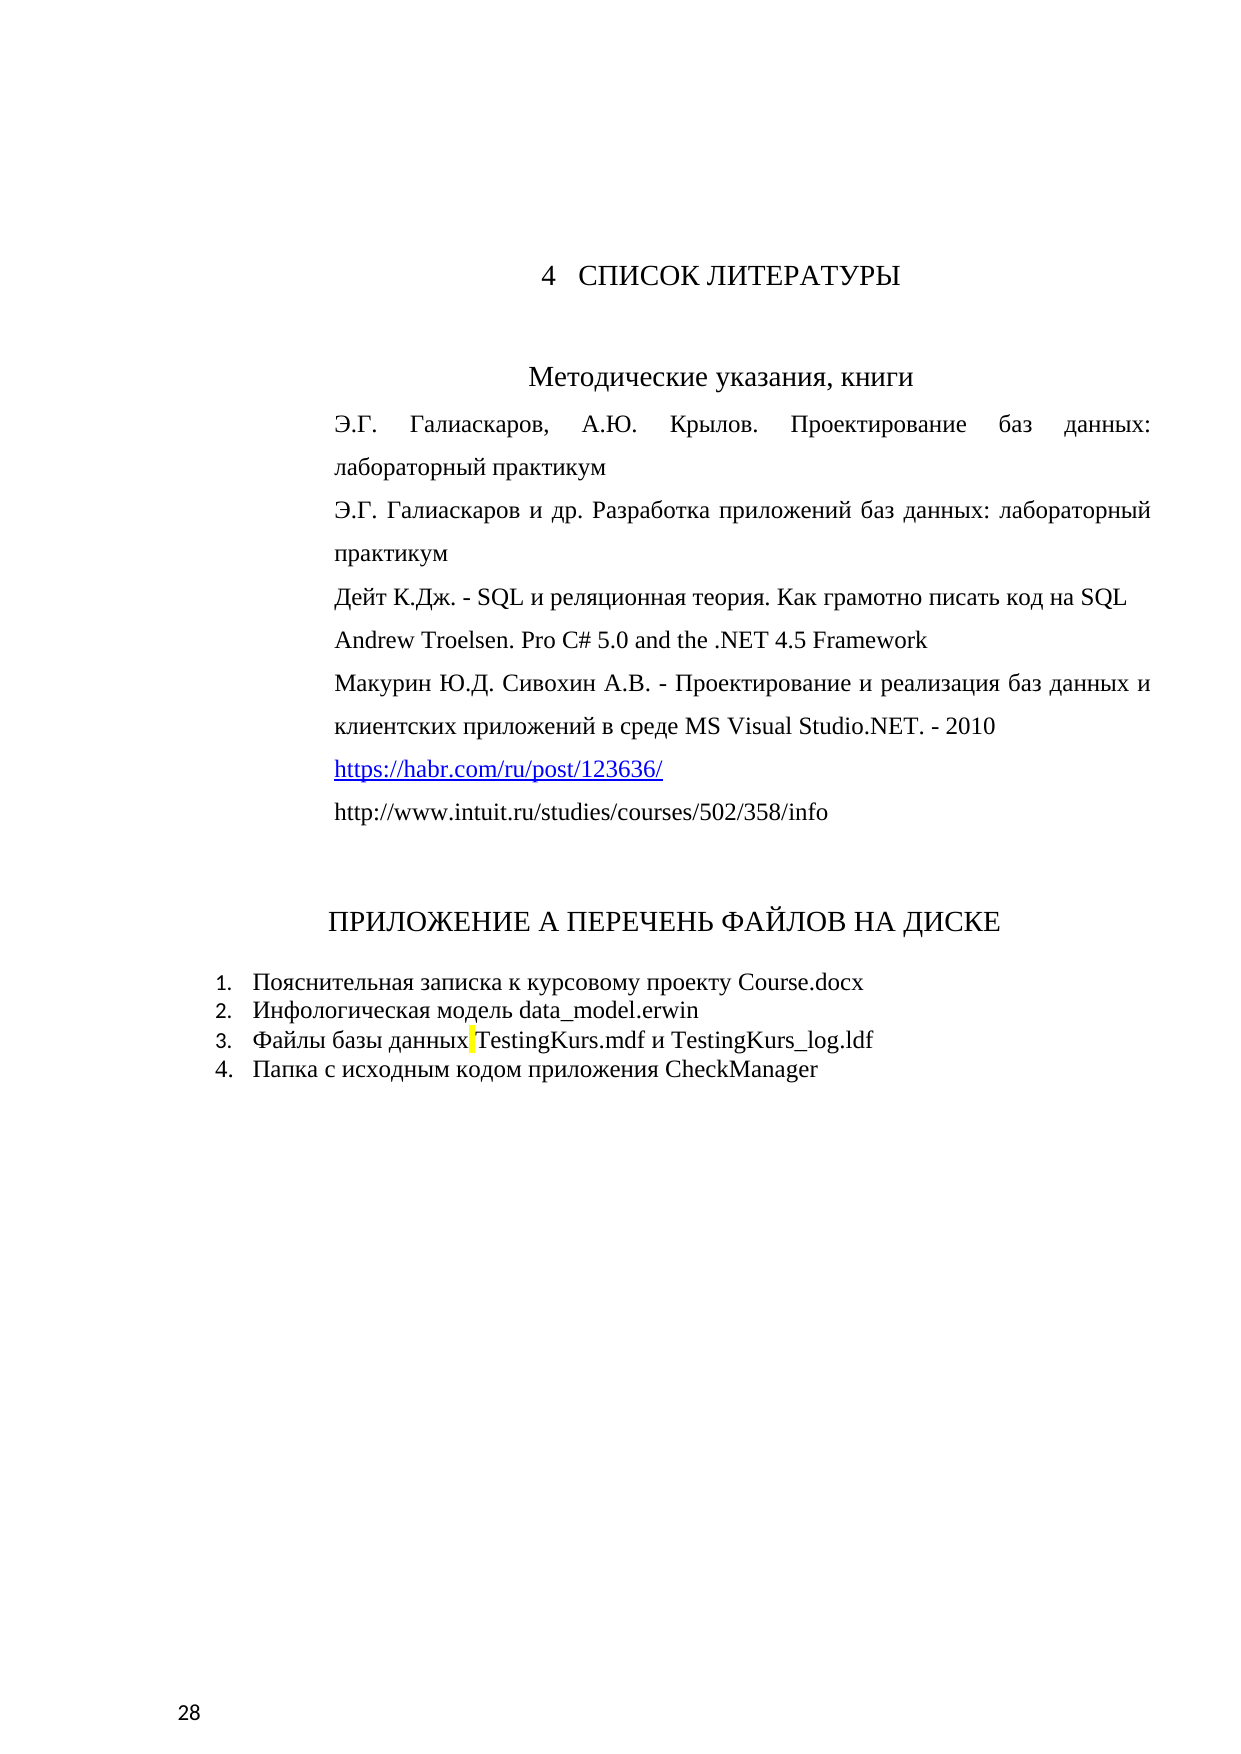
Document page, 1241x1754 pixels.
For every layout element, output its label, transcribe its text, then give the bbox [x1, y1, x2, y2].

list https://habr.com/ru/post/123636/ [334, 754, 1152, 783]
list Инфологическая модель data_model.erwin [215, 996, 1152, 1025]
list Макурин Ю.Д. Сивохин А.В. - Проектирование и реализация баз данных и клиентских приложений в среде MS Visual Studio.NET. - 2010 [334, 668, 1152, 740]
list Папка с исходным кодом приложения CheckManager [215, 1054, 1152, 1082]
list Пояснительная записка к курсовому проекту Course.docx [215, 967, 1152, 996]
list Э.Г. Галиаскаров и др. Разработка приложений баз данных: лабораторный практикум [334, 495, 1152, 567]
list Методические указания, книги [290, 359, 1152, 392]
list 4 СПИСОК ЛИТЕРАТУРЫ [290, 258, 1152, 292]
list Э.Г. Галиаскаров, А.Ю. Крылов. Проектирование баз данных: лабораторный практикум [334, 409, 1152, 481]
list Файлы базы данных TestingKurs.mdf и TestingKurs_log.ldf [215, 1025, 1152, 1054]
list Andrew Troelsen. Pro C# 5.0 and the .NET 4.5 Framework [334, 625, 1152, 653]
list Дейт К.Дж. - SQL и реляционная теория. Как грамотно писать код на SQL [334, 582, 1152, 610]
list http://www.intuit.ru/studies/courses/502/358/info [334, 797, 1152, 826]
text ПРИЛОЖЕНИЕ A ПЕРЕЧЕНЬ ФАЙЛОВ НА ДИСКЕ [177, 904, 1152, 938]
